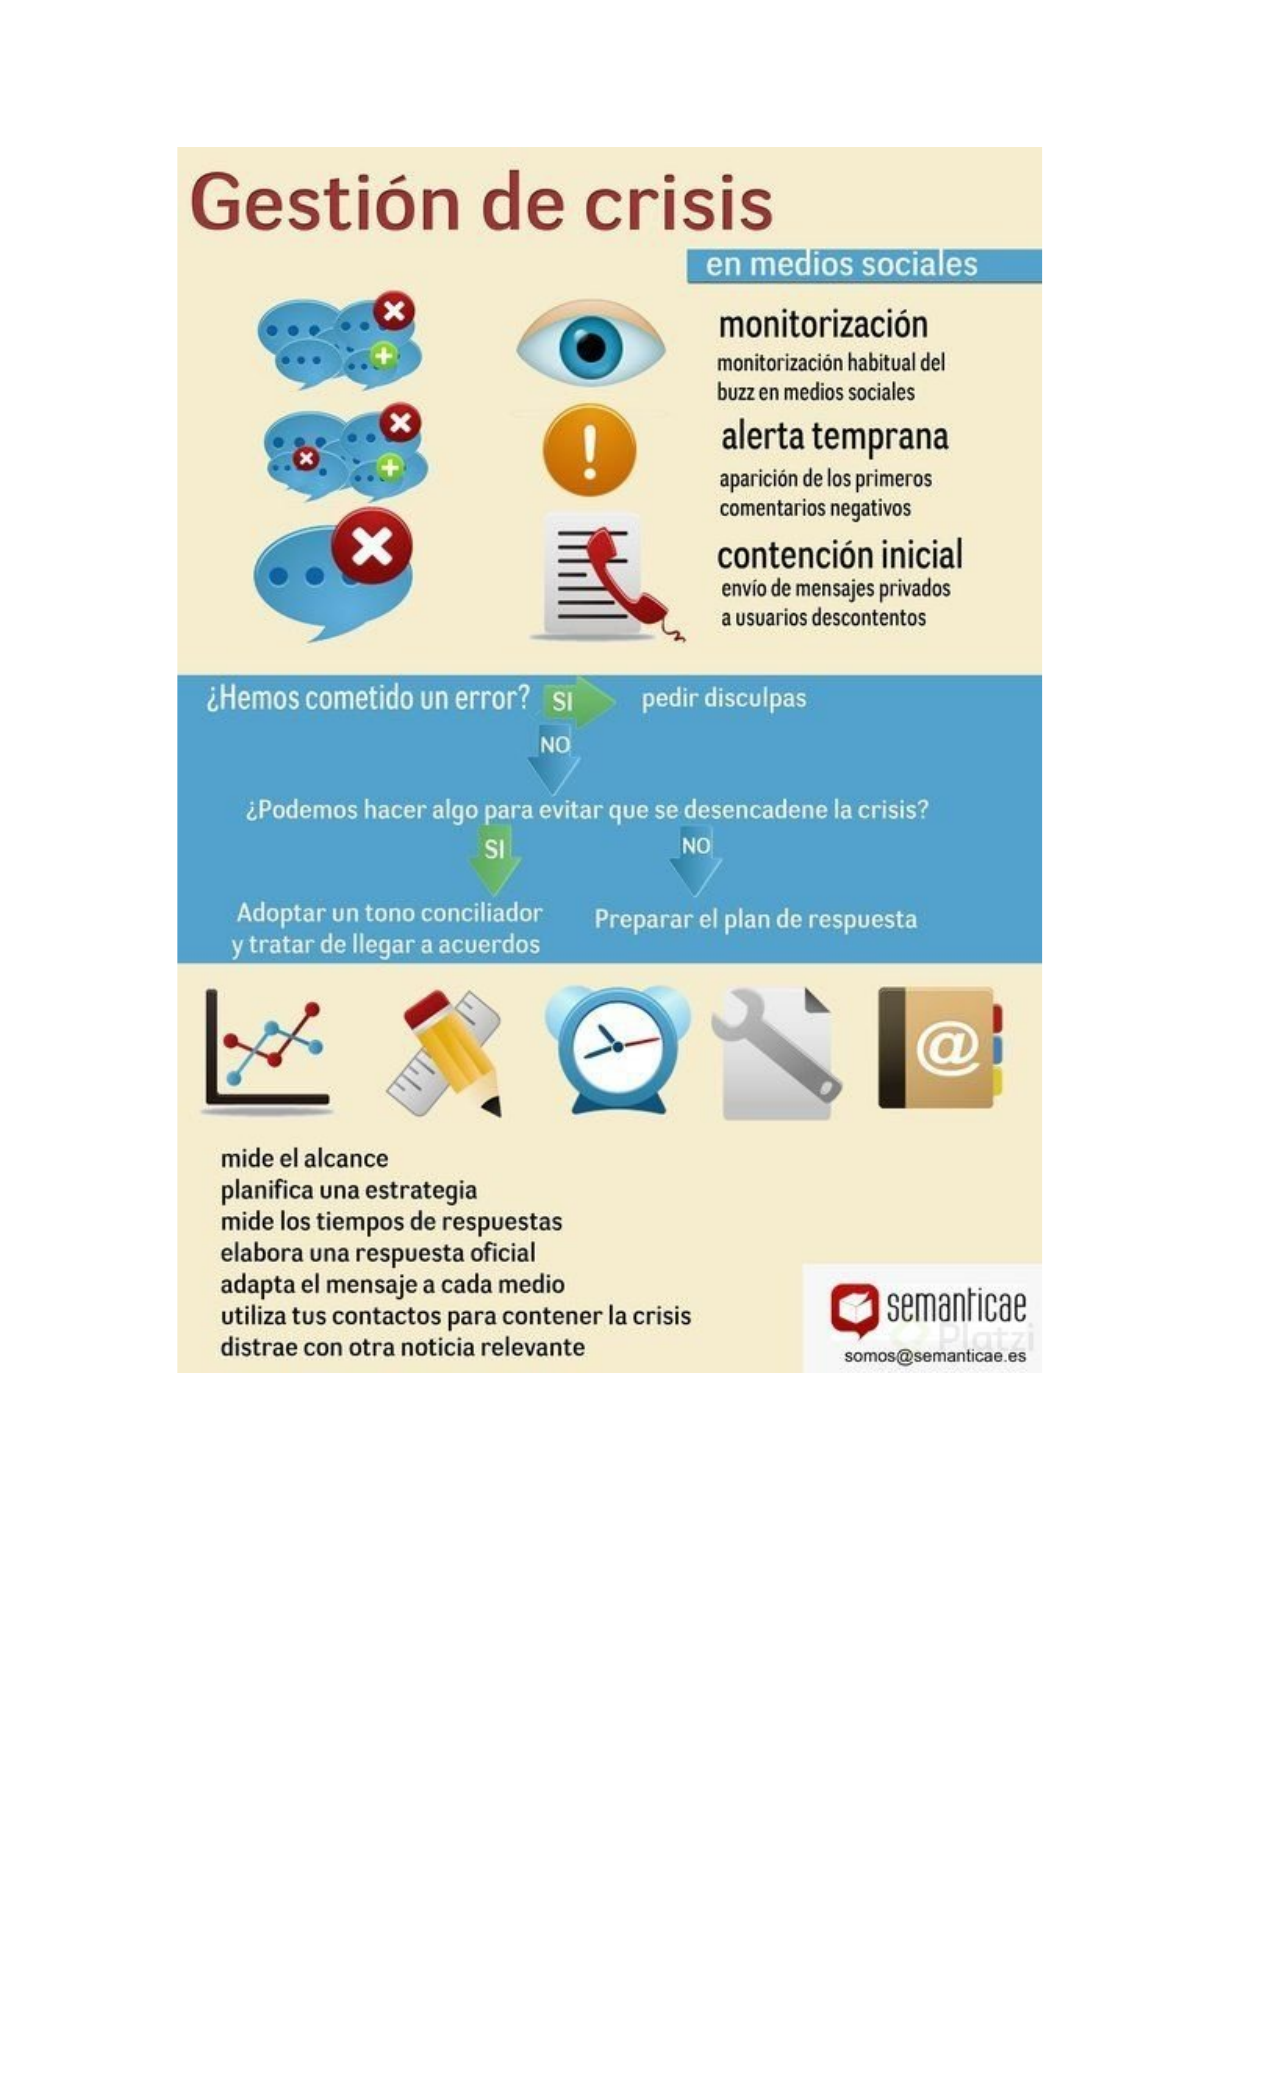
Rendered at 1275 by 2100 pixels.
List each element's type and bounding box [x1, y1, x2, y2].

picture [177, 147, 1043, 1373]
